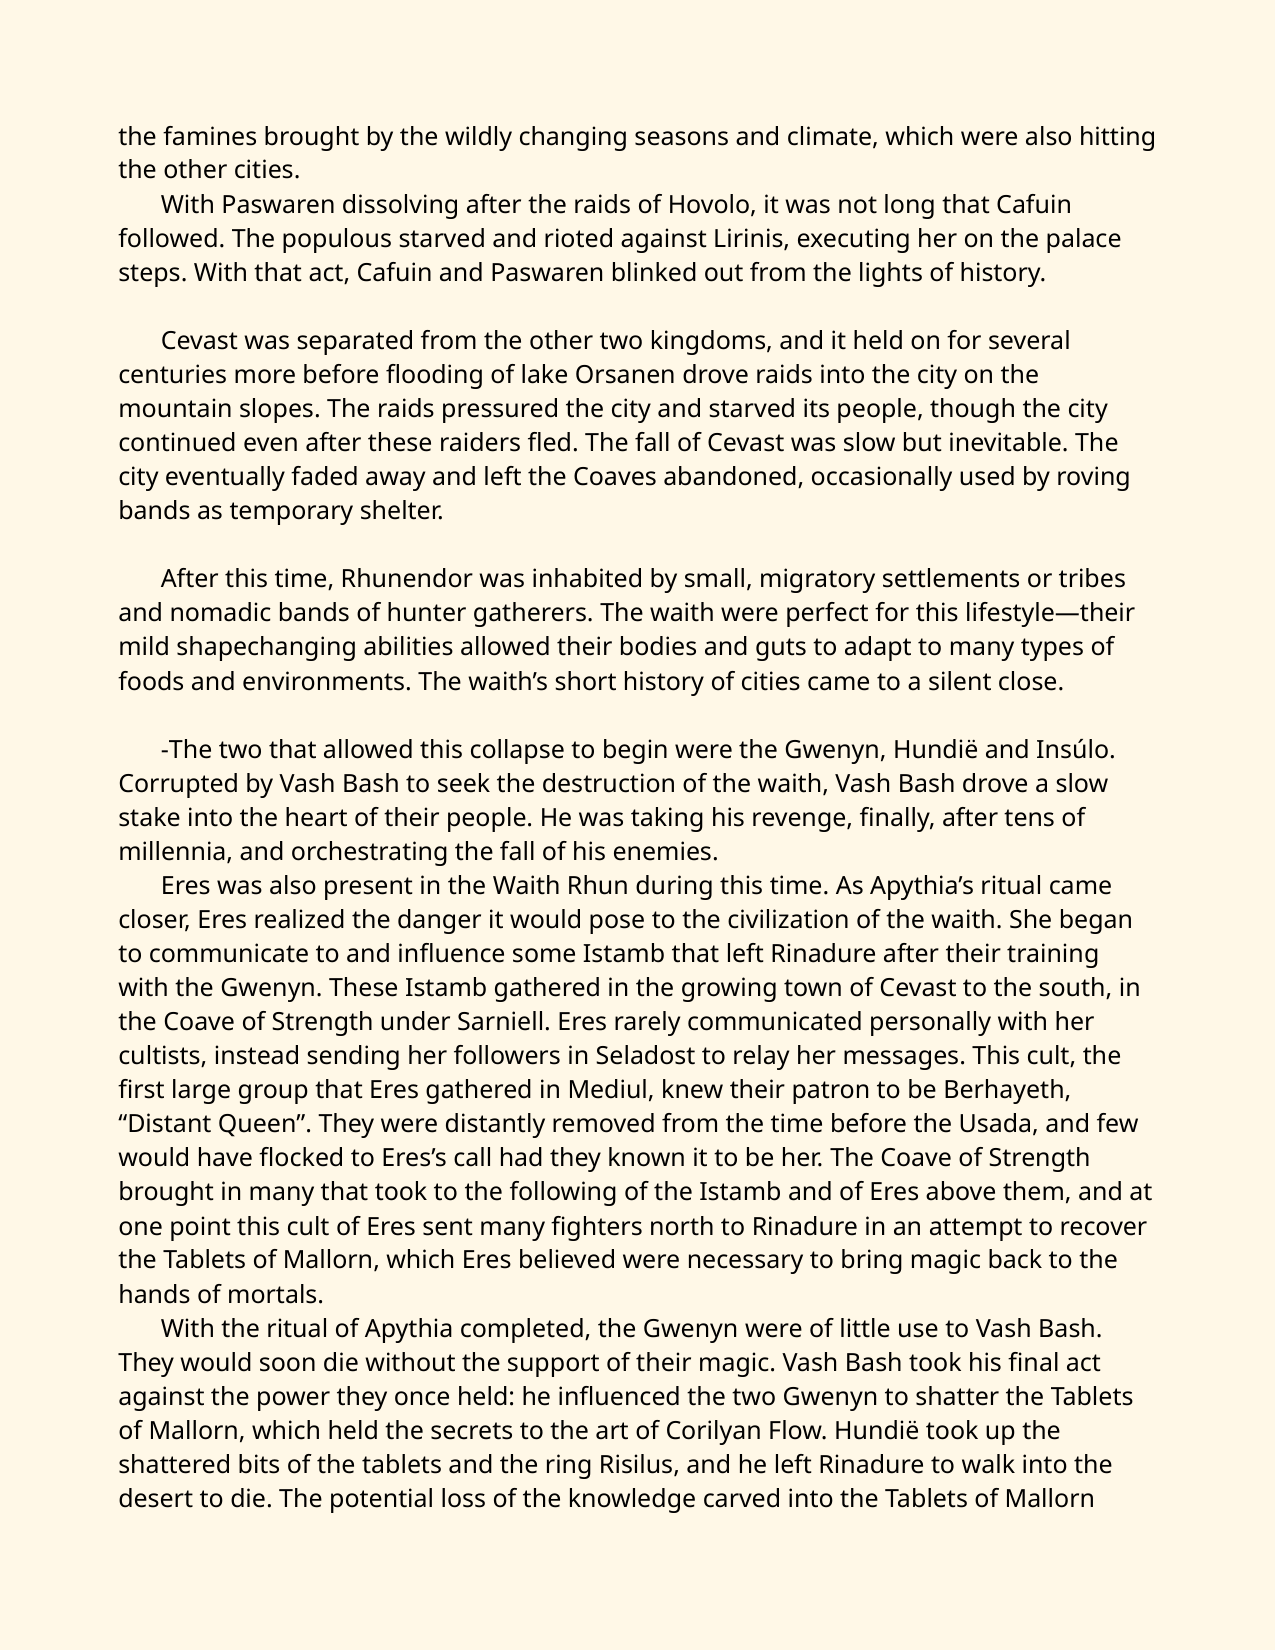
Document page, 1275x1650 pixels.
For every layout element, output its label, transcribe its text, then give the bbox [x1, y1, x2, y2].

text Cevast was separated from the other two kingdoms, and it held on for several centuries more before flooding of lake Orsanen drove raids into the city on the mountain slopes. The raids pressured the city and starved its people, though the city continued even after these raiders fled. The fall of Cevast was slow but inevitable. The city eventually faded away and left the Coaves abandoned, occasionally used by roving bands as temporary shelter. [118, 322, 1157, 527]
text Eres was also present in the Waith Rhun during this time. As Apythia’s ritual came closer, Eres realized the danger it would pose to the civilization of the waith. She began to communicate to and influence some Istamb that left Rinadure after their training with the Gwenyn. These Istamb gathered in the growing town of Cevast to the south, in the Coave of Strength under Sarniell. Eres rarely communicated personally with her cultists, instead sending her followers in Seladost to relay her messages. This cult, the first large group that Eres gathered in Mediul, knew their patron to be Berhayeth, “Distant Queen”. They were distantly removed from the time before the Usada, and few would have flocked to Eres’s call had they known it to be her. The Coave of Strength brought in many that took to the following of the Istamb and of Eres above them, and at one point this cult of Eres sent many fighters north to Rinadure in an attempt to recover the Tablets of Mallorn, which Eres believed were necessary to bring magic back to the hands of mortals. [118, 867, 1157, 1310]
text With the ritual of Apythia completed, the Gwenyn were of little use to Vash Bash. They would soon die without the support of their magic. Vash Bash took his final act against the power they once held: he influenced the two Gwenyn to shatter the Tablets of Mallorn, which held the secrets to the art of Corilyan Flow. Hundië took up the shattered bits of the tablets and the ring Risilus, and he left Rinadure to walk into the desert to die. The potential loss of the knowledge carved into the Tablets of Mallorn [118, 1310, 1157, 1515]
text After this time, Rhunendor was inhabited by small, migratory settlements or tribes and nomadic bands of hunter gatherers. The waith were perfect for this lifestyle—their mild shapechanging abilities allowed their bodies and guts to adapt to many types of foods and environments. The waith’s short history of cities came to a silent close. [118, 561, 1157, 697]
text the famines brought by the wildly changing seasons and climate, which were also hitting the other cities. [118, 118, 1157, 186]
text With Paswaren dissolving after the raids of Hovolo, it was not long that Cafuin followed. The populous starved and rioted against Lirinis, executing her on the palace steps. With that act, Cafuin and Paswaren blinked out from the lights of history. [118, 186, 1157, 288]
text -The two that allowed this collapse to begin were the Gwenyn, Hundië and Insúlo. Corrupted by Vash Bash to seek the destruction of the waith, Vash Bash drove a slow stake into the heart of their people. He was taking his revenge, finally, after tens of millennia, and orchestrating the fall of his enemies. [118, 731, 1157, 867]
